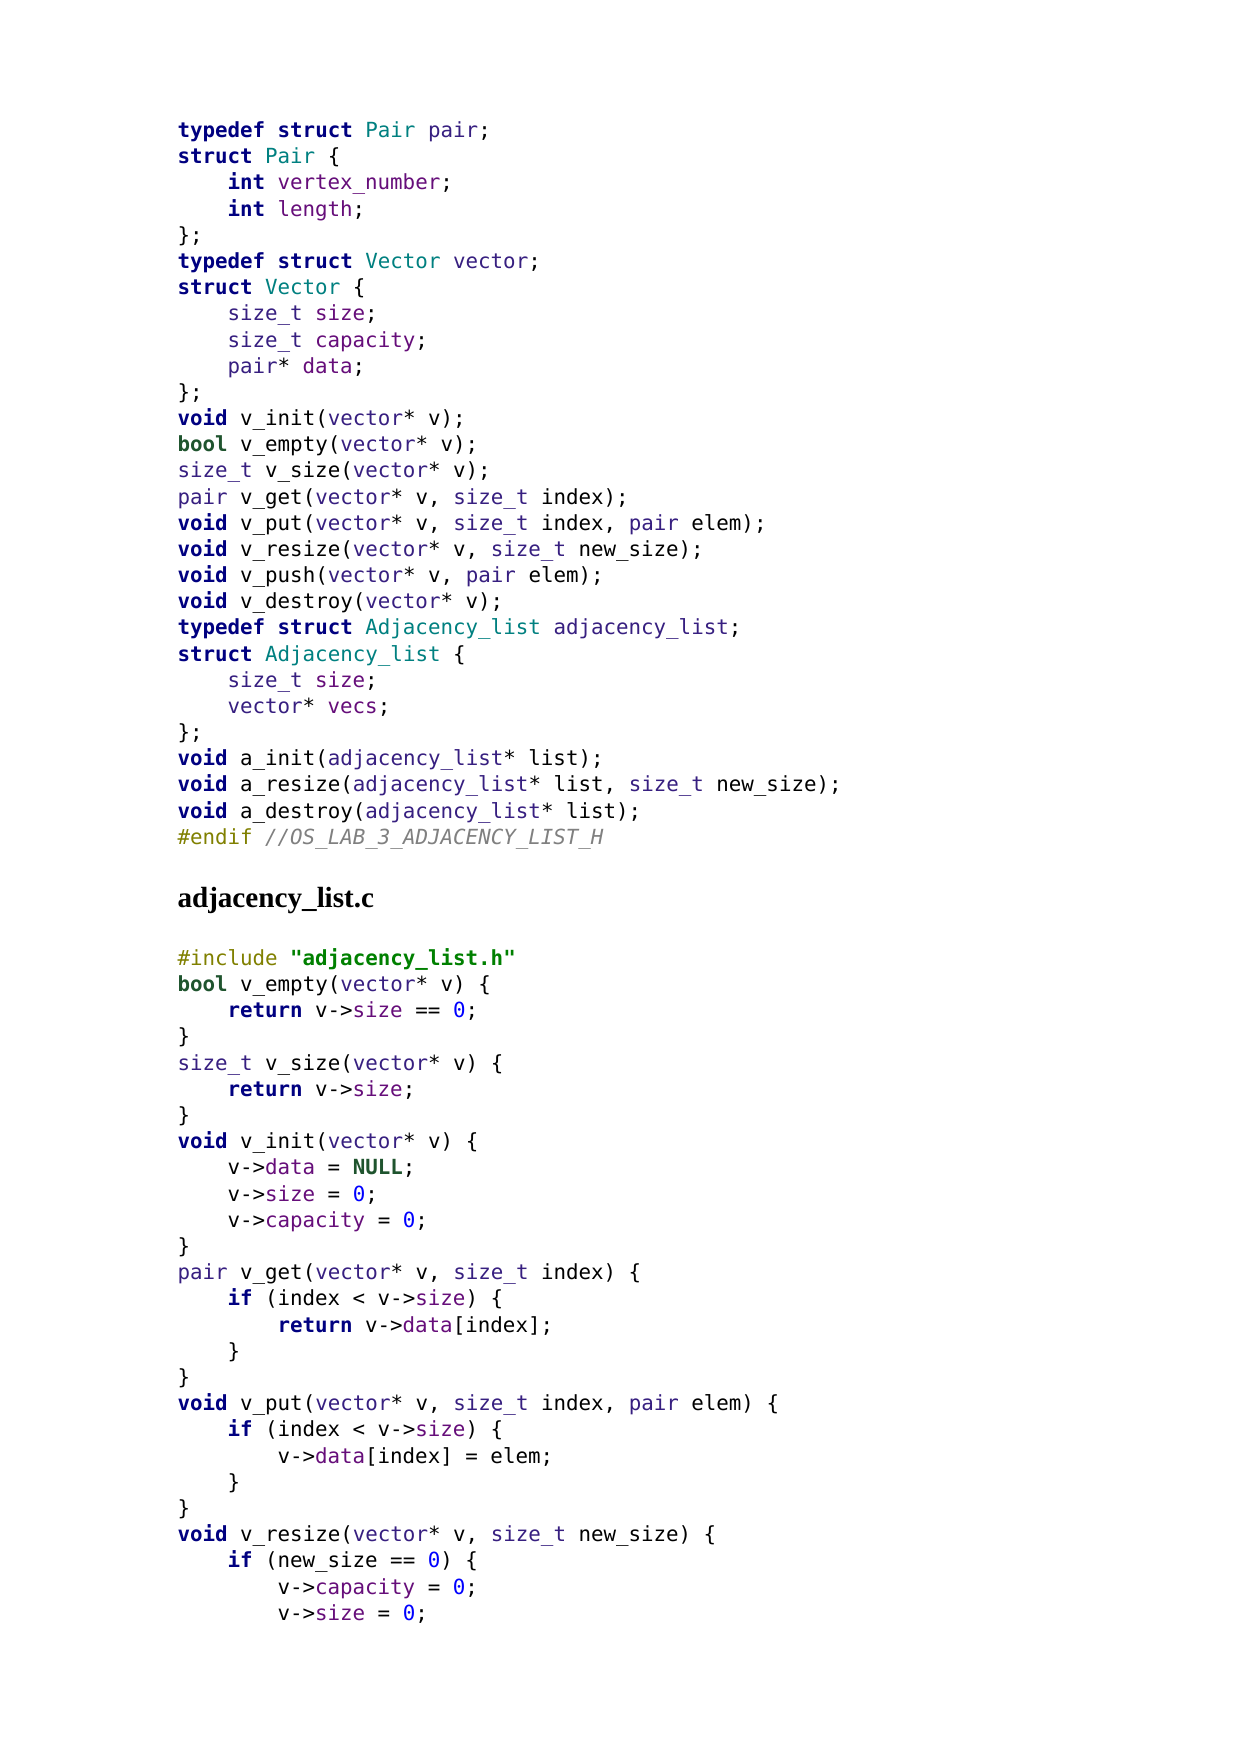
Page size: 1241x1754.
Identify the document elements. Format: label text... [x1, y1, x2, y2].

text vector* vecs; [177, 694, 1152, 718]
text v->data = NULL; [177, 1155, 1152, 1180]
text }; [177, 720, 1152, 744]
text typedef struct Adjacency_list adjacency_list; [177, 615, 1152, 640]
text } [177, 1496, 1152, 1521]
text return v->size == 0; [177, 998, 1152, 1023]
text size_t size; [177, 668, 1152, 692]
text void a_resize(adjacency_list* list, size_t new_size); [177, 772, 1152, 797]
text v->size = 0; [177, 1182, 1152, 1206]
text void v_init(vector* v); [177, 406, 1152, 431]
text int length; [177, 197, 1152, 221]
text pair v_get(vector* v, size_t index); [177, 485, 1152, 509]
text void v_destroy(vector* v); [177, 589, 1152, 613]
text v->size = 0; [177, 1601, 1152, 1625]
text void v_put(vector* v, size_t index, pair elem); [177, 511, 1152, 535]
text }; [177, 380, 1152, 404]
text size_t v_size(vector* v); [177, 458, 1152, 483]
text int vertex_number; [177, 170, 1152, 195]
text size_t size; [177, 301, 1152, 326]
text bool v_empty(vector* v); [177, 432, 1152, 457]
text void v_init(vector* v) { [177, 1129, 1152, 1153]
text v->data[index] = elem; [177, 1444, 1152, 1468]
text pair* data; [177, 354, 1152, 378]
text bool v_empty(vector* v) { [177, 972, 1152, 996]
text } [177, 1234, 1152, 1258]
text #include "adjacency_list.h" [177, 946, 1152, 970]
text struct Adjacency_list { [177, 642, 1152, 666]
text void v_put(vector* v, size_t index, pair elem) { [177, 1391, 1152, 1416]
text }; [177, 223, 1152, 247]
text v->capacity = 0; [177, 1208, 1152, 1232]
text void v_push(vector* v, pair elem); [177, 563, 1152, 587]
text if (new_size == 0) { [177, 1548, 1152, 1573]
text } [177, 1365, 1152, 1389]
text void v_resize(vector* v, size_t new_size); [177, 537, 1152, 561]
text } [177, 1470, 1152, 1494]
text } [177, 1024, 1152, 1049]
text typedef struct Pair pair; [177, 118, 1152, 142]
text if (index < v->size) { [177, 1417, 1152, 1442]
text } [177, 1103, 1152, 1127]
text struct Vector { [177, 275, 1152, 299]
text adjacency_list.c [177, 880, 1152, 914]
text size_t v_size(vector* v) { [177, 1051, 1152, 1075]
text void v_resize(vector* v, size_t new_size) { [177, 1522, 1152, 1547]
text void a_init(adjacency_list* list); [177, 746, 1152, 771]
text void a_destroy(adjacency_list* list); [177, 799, 1152, 823]
text } [177, 1339, 1152, 1363]
text #endif //OS_LAB_3_ADJACENCY_LIST_H [177, 825, 1152, 849]
text struct Pair { [177, 144, 1152, 168]
text typedef struct Vector vector; [177, 249, 1152, 273]
text return v->size; [177, 1077, 1152, 1101]
text if (index < v->size) { [177, 1286, 1152, 1311]
text v->capacity = 0; [177, 1575, 1152, 1599]
text size_t capacity; [177, 328, 1152, 352]
text return v->data[index]; [177, 1313, 1152, 1337]
text pair v_get(vector* v, size_t index) { [177, 1260, 1152, 1284]
